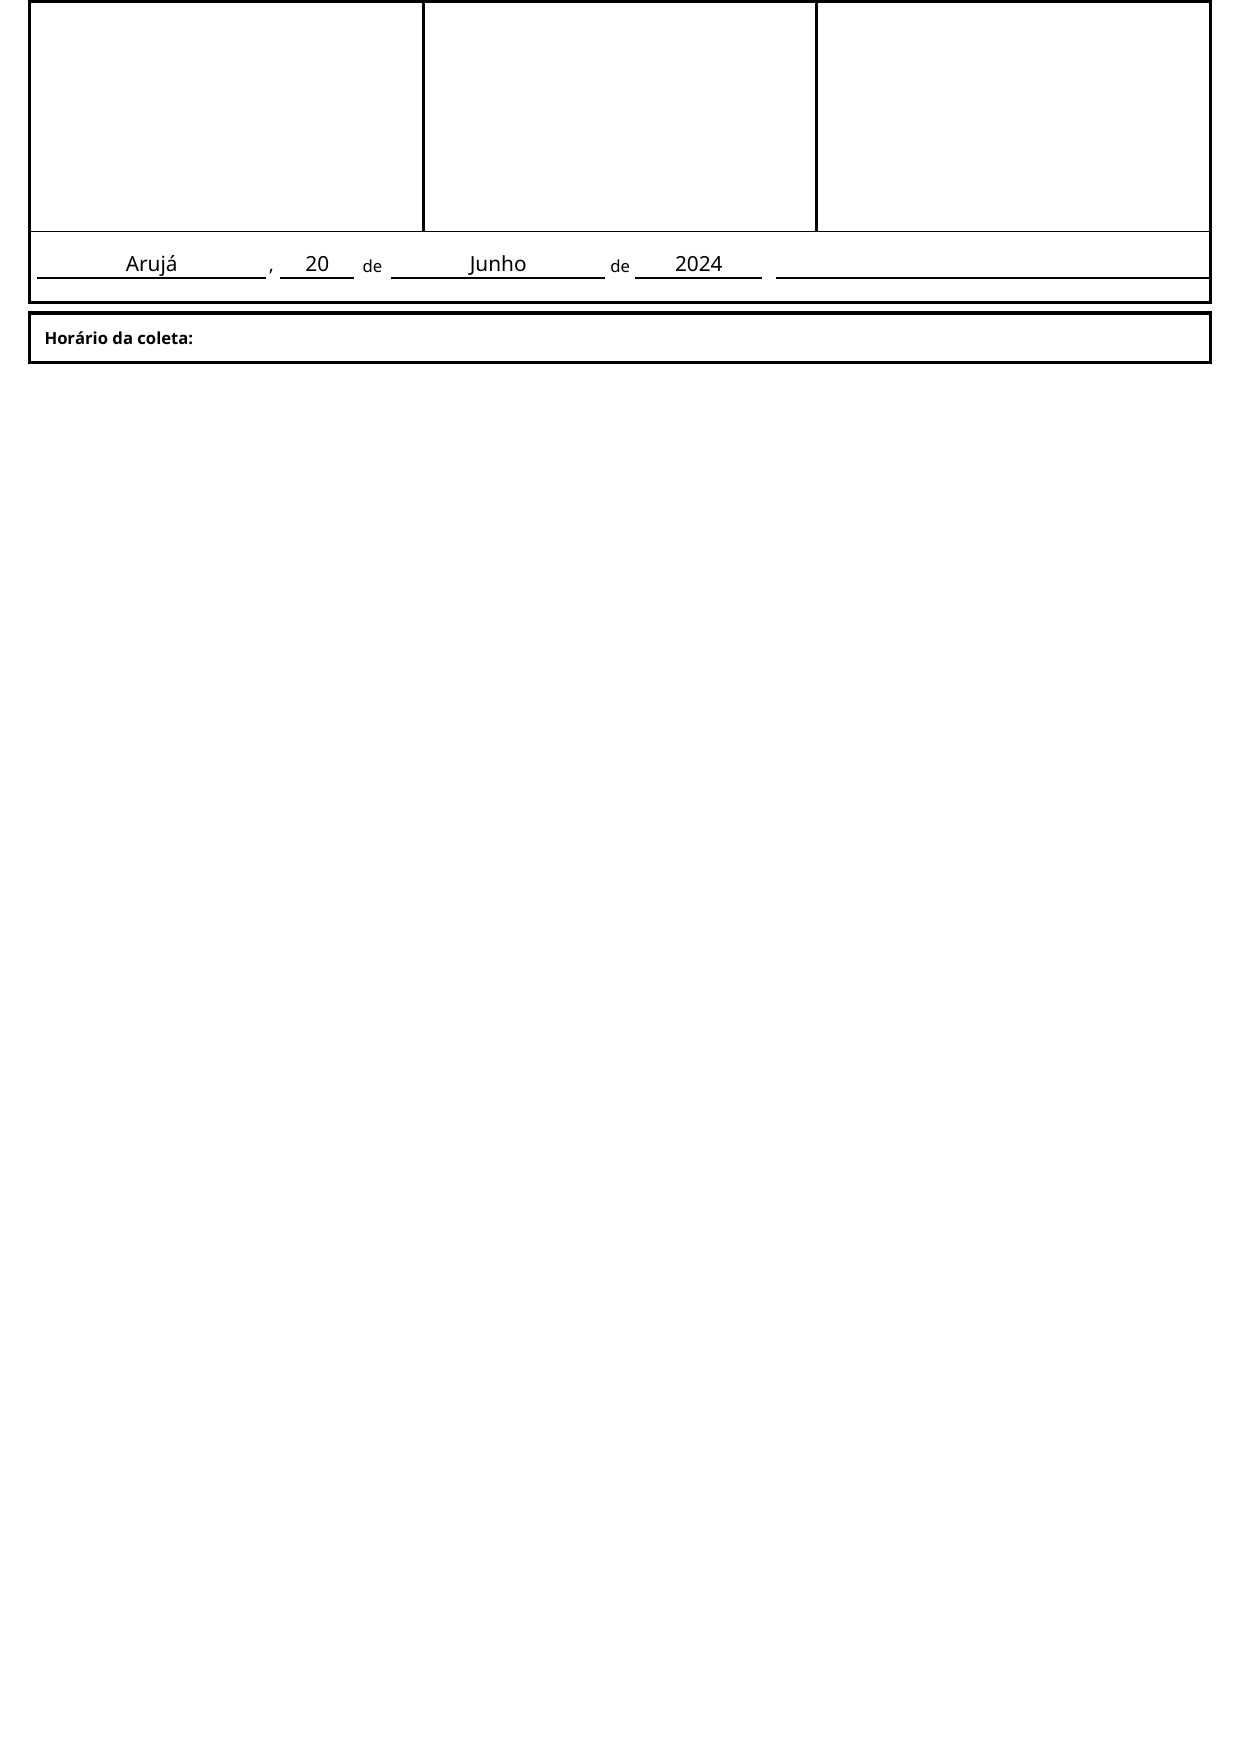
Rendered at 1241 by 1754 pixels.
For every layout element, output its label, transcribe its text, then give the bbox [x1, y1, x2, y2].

table_cell 2024 [635, 232, 762, 277]
table_cell [776, 232, 1209, 277]
table_cell Horário da coleta: [31, 315, 1209, 361]
table_cell de [605, 232, 635, 277]
table_cell [31, 232, 37, 277]
table_cell [31, 277, 37, 301]
table_cell [762, 232, 776, 301]
table_cell de [354, 232, 391, 277]
table_cell 20 [280, 232, 354, 277]
table_cell BR240073187773R BR248479393697V BR2442252295410 BR2493189396473 BR249590142228Z BR249252898949U BR248129118394J BR246542765231N BR2473174447441 BR246308070332O BR2412783314944 BR2462855408166 BR2432765460069 BR240152935529D BR2464051984065 BR240370083081I BR242237137855J BR2488628818578 BR244860955953E BR2431248526196 BR245562711083G BR2424893859401 BR2425827153873 BR240798483338Y BR249674063218K BR2412879395603 BR2467623720625 BR242944924525V BR242498324023I BR241084913599Y BR2405284719614 BR241566761895E BR2488928283320 BR248818644948V BR245549959536B BR242765549640Z BR241396361872M BR2480418991051 BR2450115592450 BR249646751650W BR243785131624U BR2451299186192 BR245679963945N BR249016595768O BR243904734042V BR2476087745417 BR243923903369Y BR247162225570U BR2420593852386 BR2498081033404 BR245527474282T BR241660610606A BR244302543445R BR243248702119R BR2406058749146 BR241771259211D BR2414869292340 BR241121948437X BR248371890899U BR247492688836W BR241008525449H BR246194673020F BR249283595558A BR246325525508H BR246111326423O BR2463583425467 BR245777015067M BR241236365260N BR249547158464B BR2461595479348 BR249666424086C BR2413624851103 BR242197625042L BR2473360607080 BR244260305051O BR247221542818E BR2445357684137 BR243212702325E BR249330943519M BR247945807382Y BR2418554292540 BR2449955126875 BR245985946075A BR248540761117D BR242653579571E BR244278654353P BR241869311781K BR2441988870564 BR245534784878A BR245829077563P BR247112732722F BR2407964326090 BR247233530756D BR247785406486D BR2460084772616 BR241409230447B BR245944395728R BR246780152026N BR243227017556E BR245879500708X [31, 3, 422, 231]
table_cell BR247363421341M BR2455245884422 BR248925240214O BR240766703619Q BR247163112356O BR244791631940K BR247879612854P BR247570463107H BR2482171472804 BR2469884612907 BR2464494597365 BR243876186678U BR2452861117093 BR242420531779W BR246247064751S BR247811806914Z BR249326181481Y BR2487427882821 BR246270169231S BR2428258059787 BR2486610199245 BR2489182276732 BR2499936304824 BR2450214932011 BR240990526720O BR242971222310W BR241833531635Y BR243685305810Z BR2447909768763 BR241730882981Z BR2448105443793 BR241681153307P BR241171714903S BR240912347461B BR2415196124633 BR244344579623X BR247738685728V BR247170231733W BR245229176270C BR2424362430592 BR240098305905J BR247435431179G BR245884097969X BR2409814846432 BR240420566007X BR244253221455F BR249228118743E BR2482567099710 BR245057459380U BR242793096568I [818, 3, 1209, 231]
table_cell Arujá [37, 232, 266, 277]
table_cell [391, 279, 605, 301]
table_cell [280, 279, 354, 301]
table_cell [776, 279, 1209, 301]
table_cell [605, 277, 635, 301]
table_cell [30, 304, 1058, 311]
table_cell [37, 279, 266, 301]
table_cell [635, 279, 762, 301]
table_cell [266, 277, 280, 301]
table_cell Junho [391, 232, 605, 277]
table_cell , [266, 232, 280, 277]
table_cell [354, 277, 391, 301]
table_cell BR242933528741L BR246490870881W BR248061317688V BR240128156296K 93165943H BR249316594163H BR245127805225R BR2444387286865 BR2419712418547 BR2482206857271 BR246576680081E BR2471126229017 BR2454114701734 BR245881271087Y BR248914341906G BR242291377650Q BR2465165798385 BR249596756986R BR243485925912S BR245888905462W BR249814293251H BR242639406086V BR2461522035685 BR2460038383283 BR247833818016S BR248088966294O BR240718249804K BR242057206628Q BR248791864173I BR241854452326X BR245268673834Z BR245244789803F BR248341862741B BR242868442162T BR240532814257Q BR245190620494S BR241285258269N BR245843359732W BR241311616308V BR249514556667K BR249061483707E BR2400205884782 BR2470467418640 BR2427577479857 BR244031237487W BR242973369133G BR2474797058021 BR246458317353Y BR246638810955S BR240722917280N BR2495424618512 BR2481237049551 BR244466048215E BR241492083049F BR2456099812469 BR248297274176D BR245613248945T BR245869195047P BR2401385455181 BR2471480656526 BR242606461271K BR246090186837Z BR247421439661B BR2417613767414 BR2405262736350 BR2476083528503 BR249335665563F BR246293501412C BR245095123549U BR248975143138T BR2403093009373 BR248401390681C BR2480686799083 BR245247408249J BR2464494597365 BR2435256321663 BR248775827200V BR2495293497152 BR2480393367865 BR243676078804W BR249821873378O BR244070080817U BR2421755138612 BR244732188634N BR2464494597365 BR2425605240416 BR246778148560Y BR247821669586L BR2494390808603 BR2416270624164 BR2428127684831 BR2489689971649 BR240933496636W BR247766567076L BR249931484173Q BR242808862228D [425, 3, 815, 231]
table_cell [1058, 304, 1211, 311]
